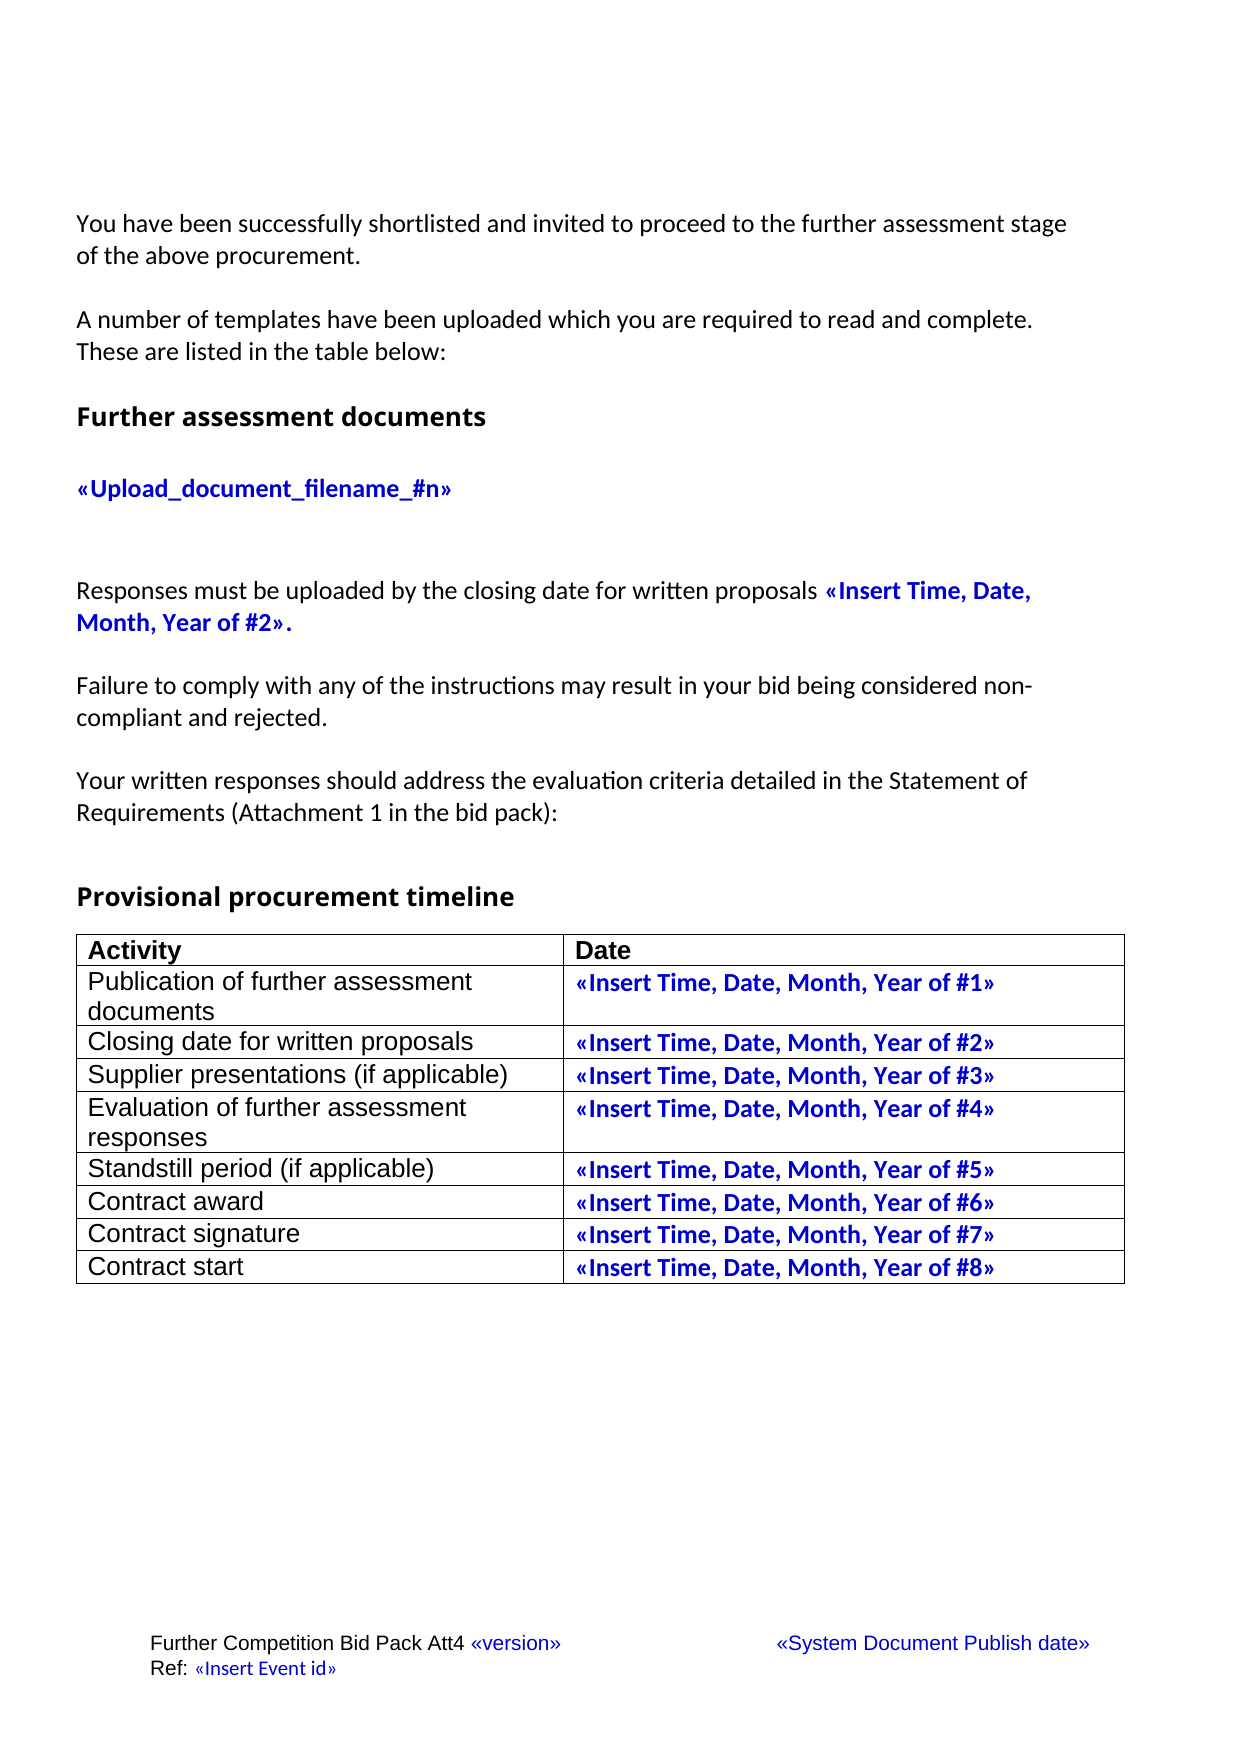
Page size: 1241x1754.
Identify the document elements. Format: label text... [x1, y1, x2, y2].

text Responses must be uploaded by the closing date for written proposals «Insert Time, Date, Month, Year of #2». [76, 574, 1090, 637]
text «Upload_document_filename_#n» [76, 472, 1090, 504]
text Failure to comply with any of the instructions may result in your bid being considered non-compliant and rejected. [76, 669, 1090, 733]
table_cell Contract start [77, 1251, 563, 1283]
table_cell Publication of further assessment documents [77, 966, 563, 1025]
text Further assessment documents [76, 398, 1090, 434]
table_cell «Insert Time, Date, Month, Year of #8» [564, 1251, 1124, 1283]
table_cell Contract award [77, 1186, 563, 1217]
table_cell «Insert Time, Date, Month, Year of #6» [564, 1186, 1124, 1217]
text A number of templates have been uploaded which you are required to read and complete. These are listed in the table below: [76, 303, 1090, 366]
table_cell «Insert Time, Date, Month, Year of #1» [564, 966, 1124, 1025]
table_cell «Insert Time, Date, Month, Year of #2» [564, 1026, 1124, 1058]
table_cell «Insert Time, Date, Month, Year of #4» [564, 1092, 1124, 1152]
table_cell Contract signature [77, 1219, 563, 1250]
table_cell «Insert Time, Date, Month, Year of #7» [564, 1219, 1124, 1250]
table_cell Supplier presentations (if applicable) [77, 1059, 563, 1091]
table_header Activity [77, 935, 563, 964]
table_cell «Insert Time, Date, Month, Year of #5» [564, 1153, 1124, 1185]
table_cell Standstill period (if applicable) [77, 1153, 563, 1185]
table_header Date [564, 935, 1124, 964]
table_cell Evaluation of further assessment responses [77, 1092, 563, 1152]
table_cell «Insert Time, Date, Month, Year of #3» [564, 1059, 1124, 1091]
text Provisional procurement timeline [76, 879, 1090, 914]
text Your written responses should address the evaluation criteria detailed in the Statement of Requirements (Attachment 1 in the bid pack): [76, 764, 1090, 828]
table_cell Closing date for written proposals [77, 1026, 563, 1058]
text You have been successfully shortlisted and invited to proceed to the further assessment stage of the above procurement. [76, 207, 1090, 271]
